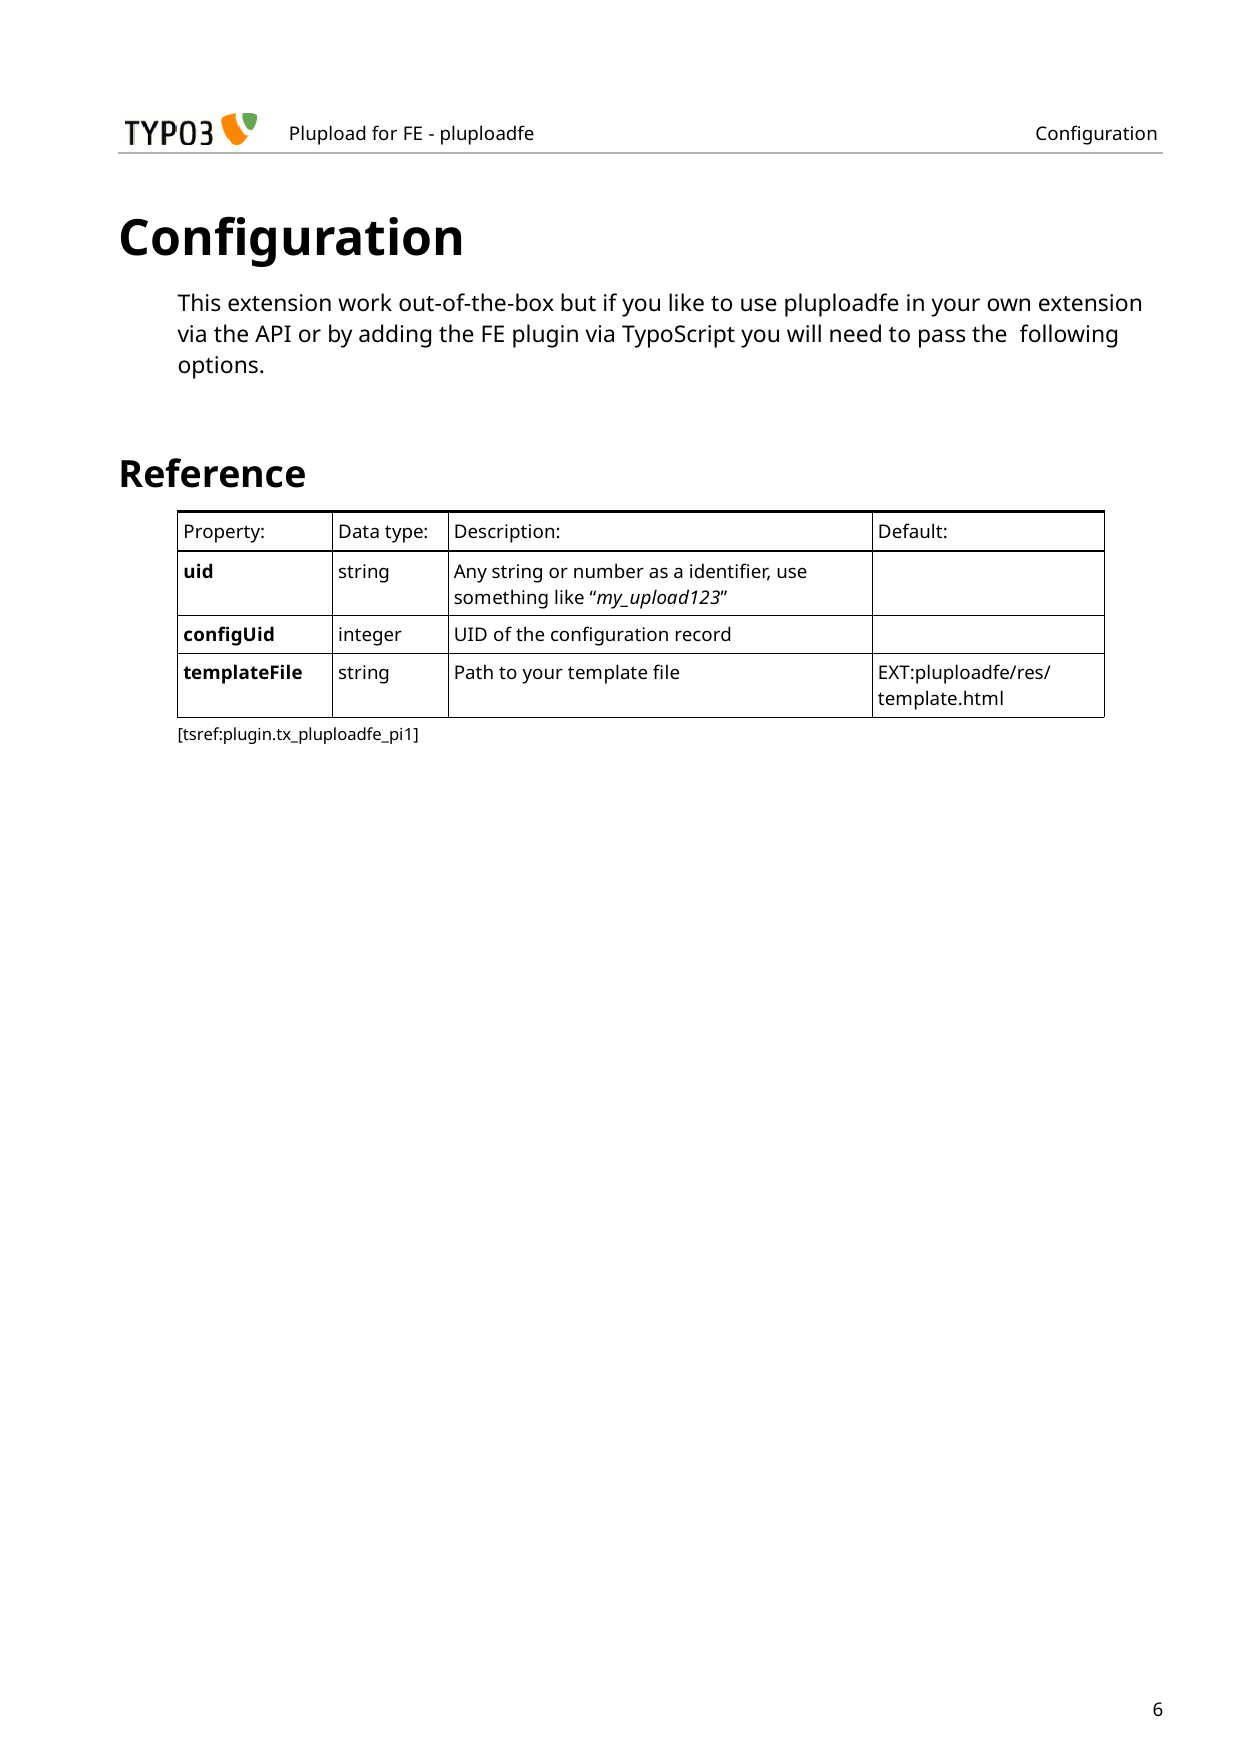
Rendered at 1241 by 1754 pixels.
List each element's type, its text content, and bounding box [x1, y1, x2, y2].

table_cell uid [178, 552, 332, 615]
table_cell UID of the configuration record [449, 616, 872, 653]
subtitle Reference [118, 447, 1163, 498]
table_cell [873, 552, 1104, 615]
table_cell string [333, 654, 448, 717]
table_cell Path to your template file [449, 654, 872, 717]
table_cell [873, 616, 1104, 653]
table_cell configUid [178, 616, 332, 653]
table_header Default: [873, 513, 1104, 550]
table_cell integer [333, 616, 448, 653]
table_cell string [333, 552, 448, 615]
table_header Description: [449, 513, 872, 550]
subtitle Configuration [118, 202, 1163, 269]
table_cell templateFile [178, 654, 332, 717]
picture [124, 112, 260, 145]
text [tsref:plugin.tx_pluploadfe_pi1] [177, 723, 1163, 745]
table_cell EXT:pluploadfe/res/template.html [873, 654, 1104, 717]
table_header Data type: [333, 513, 448, 550]
table_header Property: [178, 513, 332, 550]
subtitle This extension work out-of-the-box but if you like to use pluploadfe in your own extension via the API or by adding the FE plugin via TypoScript you will need to pass the following options. [177, 287, 1163, 380]
table_cell Any string or number as a identifier, use something like “my_upload123” [449, 552, 872, 615]
